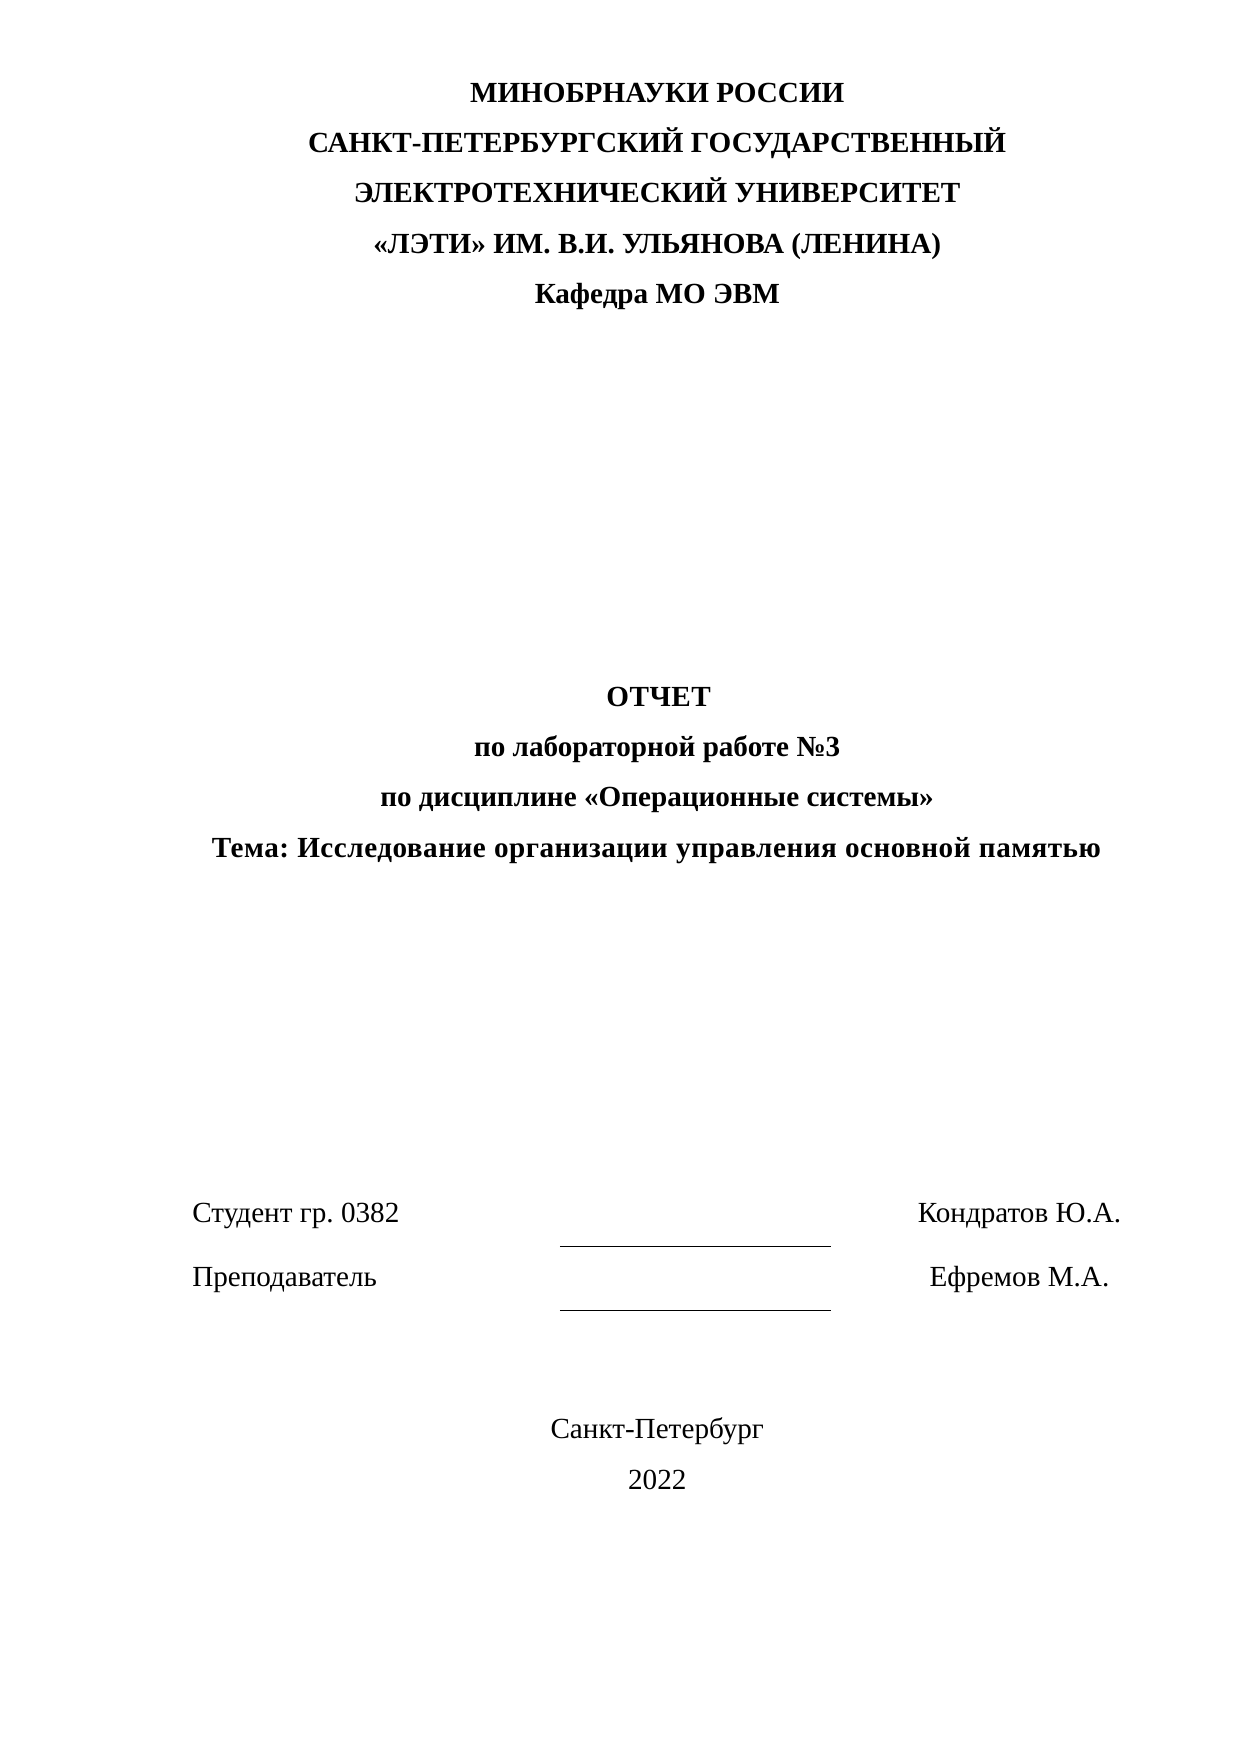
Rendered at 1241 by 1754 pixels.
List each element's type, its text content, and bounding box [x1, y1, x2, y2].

table_cell [560, 1247, 831, 1310]
text Санкт-Петербург [118, 1411, 1122, 1445]
text 2022 [118, 1462, 1122, 1495]
text Санкт-Петербургский государственный [118, 125, 1122, 159]
text отчет [118, 679, 1122, 712]
table_cell Ефремов М.А. [831, 1246, 1133, 1310]
text электротехнический университет [118, 176, 1122, 209]
table_cell Преподаватель [107, 1246, 560, 1310]
text Кафедра МО ЭВМ [118, 276, 1122, 310]
text МИНОБРНАУКИ РОССИИ [118, 75, 1122, 108]
text по лабораторной работе №3 [118, 729, 1122, 763]
table_header [560, 1182, 831, 1246]
text «ЛЭТИ» им. В.И. Ульянова (Ленина) [118, 226, 1122, 259]
table_header Студент гр. 0382 [107, 1182, 560, 1246]
table_header Кондратов Ю.А. [831, 1182, 1133, 1246]
text Тема: Исследование организации управления основной памятью [118, 830, 1122, 863]
text по дисциплине «Операционные системы» [118, 779, 1122, 813]
